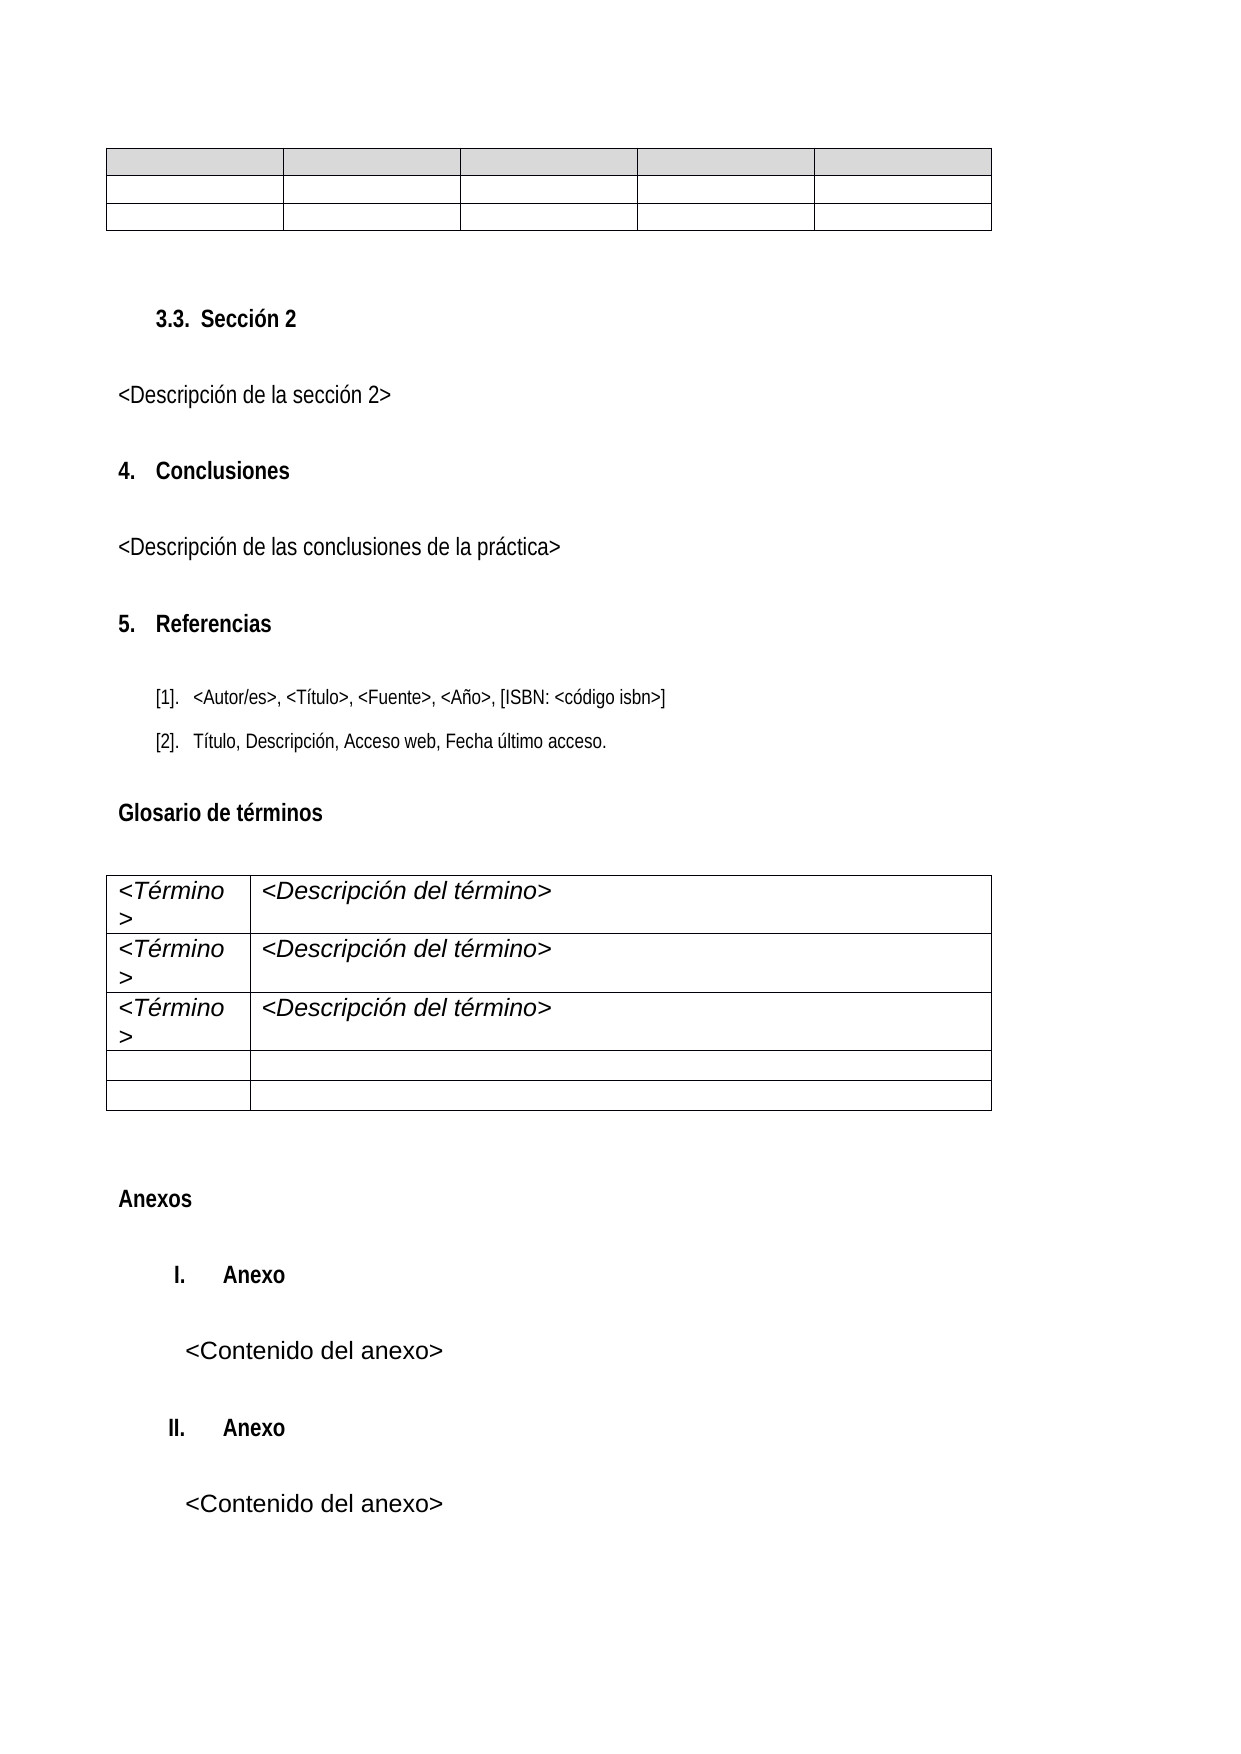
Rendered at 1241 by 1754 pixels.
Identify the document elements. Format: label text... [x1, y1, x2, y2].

table_cell <Descripción del término> [251, 993, 991, 1050]
table_cell [461, 176, 637, 202]
table_cell [251, 1081, 991, 1110]
table_cell [284, 204, 460, 230]
subtitle Conclusiones [118, 456, 1122, 485]
table_cell <Término> [107, 993, 250, 1050]
subtitle Referencias [118, 609, 1122, 637]
table_header <Término> [107, 876, 250, 933]
table_header [284, 149, 460, 175]
table_header [638, 149, 814, 175]
table_cell [107, 204, 283, 230]
table_cell [251, 1051, 991, 1080]
table_cell [284, 176, 460, 202]
table_header [815, 149, 991, 175]
subtitle Sección 2 [156, 304, 1122, 332]
table_cell [638, 176, 814, 202]
table_cell <Término> [107, 934, 250, 992]
list <Autor/es>, <Título>, <Fuente>, <Año>, [ISBN: <código isbn>] [156, 685, 1122, 709]
table_header [461, 149, 637, 175]
table_cell [107, 1051, 250, 1080]
subtitle Anexo [185, 1413, 1122, 1441]
list Título, Descripción, Acceso web, Fecha último acceso. [156, 729, 1122, 753]
subtitle Glosario de términos [118, 798, 1122, 827]
table_header <Descripción del término> [251, 876, 991, 933]
text <Contenido del anexo> [156, 1489, 1122, 1518]
table_cell [107, 1081, 250, 1110]
table_cell <Descripción del término> [251, 934, 991, 992]
subtitle Anexos [118, 1184, 1122, 1212]
text <Descripción de las conclusiones de la práctica> [118, 532, 1122, 561]
text <Contenido del anexo> [156, 1336, 1122, 1365]
table_cell [638, 204, 814, 230]
table_cell [107, 176, 283, 202]
table_cell [815, 204, 991, 230]
table_cell [461, 204, 637, 230]
table_cell [815, 176, 991, 202]
subtitle Anexo [185, 1260, 1122, 1289]
text <Descripción de la sección 2> [118, 380, 1122, 408]
table_header [107, 149, 283, 175]
